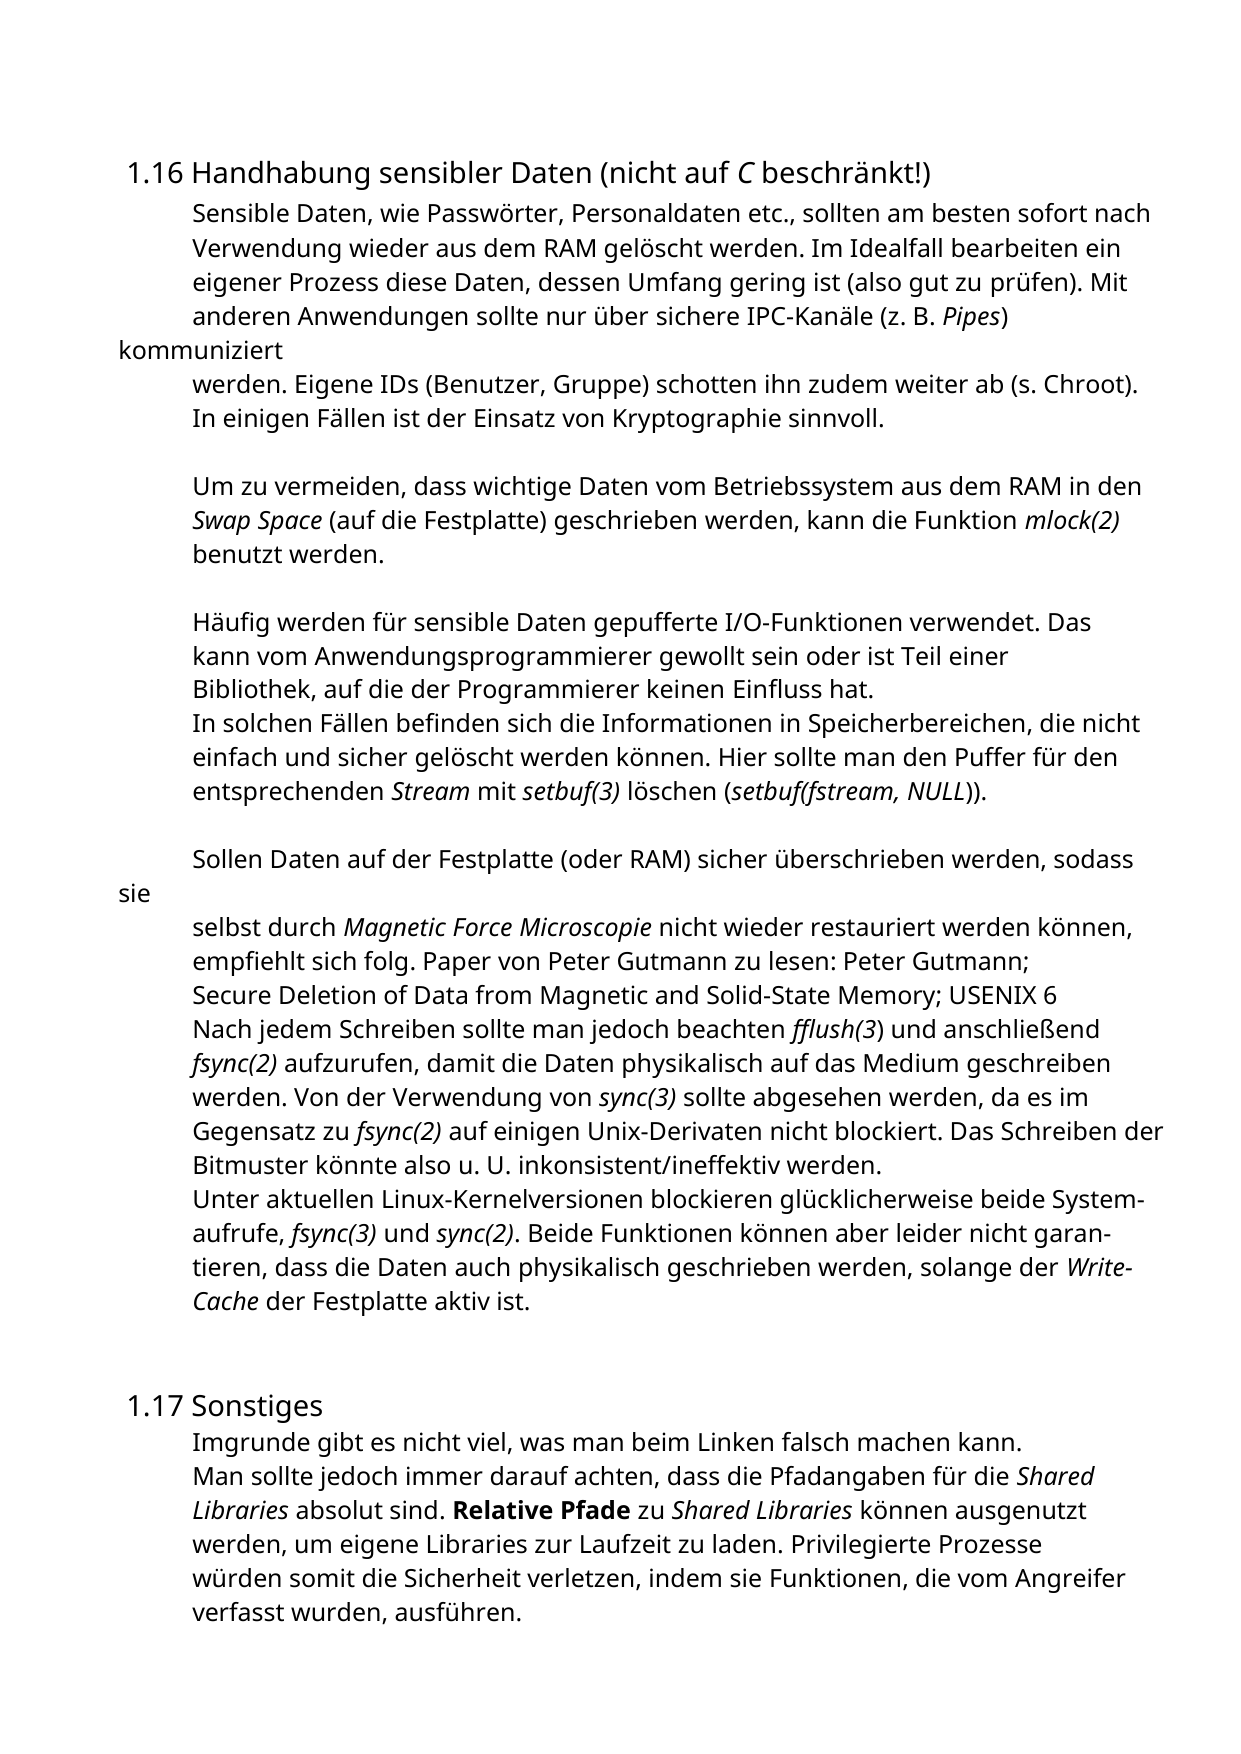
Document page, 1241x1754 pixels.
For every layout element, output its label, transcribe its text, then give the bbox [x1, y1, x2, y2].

text Bitmuster könnte also u. U. inkonsistent/ineffektiv werden. [118, 1148, 1173, 1182]
text entsprechenden Stream mit setbuf(3) löschen (setbuf(fstream, NULL)). [118, 774, 1173, 808]
text verfasst wurden, ausführen. [118, 1595, 1173, 1629]
text empfiehlt sich folg. Paper von Peter Gutmann zu lesen: Peter Gutmann; [118, 944, 1173, 978]
text Man sollte jedoch immer darauf achten, dass die Pfadangaben für die Shared [118, 1459, 1173, 1493]
text werden, um eigene Libraries zur Laufzeit zu laden. Privilegierte Prozesse [118, 1527, 1173, 1561]
list Handhabung sensibler Daten (nicht auf C beschränkt!) [126, 152, 1173, 192]
list Sonstiges [126, 1386, 1173, 1425]
text benutzt werden. [118, 537, 1173, 571]
text selbst durch Magnetic Force Microscopie nicht wieder restauriert werden können, [118, 910, 1173, 944]
text werden. Von der Verwendung von sync(3) sollte abgesehen werden, da es im [118, 1080, 1173, 1114]
text aufrufe, fsync(3) und sync(2). Beide Funktionen können aber leider nicht garan- [118, 1216, 1173, 1250]
text Sensible Daten, wie Passwörter, Personaldaten etc., sollten am besten sofort nach [118, 192, 1173, 231]
text In solchen Fällen befinden sich die Informationen in Speicherbereichen, die nicht [118, 706, 1173, 740]
text Häufig werden für sensible Daten gepufferte I/O-Funktionen verwendet. Das [118, 604, 1173, 638]
text eigener Prozess diese Daten, dessen Umfang gering ist (also gut zu prüfen). Mit [118, 265, 1173, 299]
text anderen Anwendungen sollte nur über sichere IPC-Kanäle (z. B. Pipes) kommuniziert [118, 299, 1173, 367]
text Imgrunde gibt es nicht viel, was man beim Linken falsch machen kann. [118, 1425, 1173, 1459]
text Unter aktuellen Linux-Kernelversionen blockieren glücklicherweise beide System- [118, 1182, 1173, 1216]
text Secure Deletion of Data from Magnetic and Solid-State Memory; USENIX 6 [118, 978, 1173, 1012]
text tieren, dass die Daten auch physikalisch geschrieben werden, solange der Write- [118, 1250, 1173, 1284]
text würden somit die Sicherheit verletzen, indem sie Funktionen, die vom Angreifer [118, 1561, 1173, 1595]
text Gegensatz zu fsync(2) auf einigen Unix-Derivaten nicht blockiert. Das Schreiben der [118, 1114, 1173, 1148]
text Libraries absolut sind. Relative Pfade zu Shared Libraries können ausgenutzt [118, 1493, 1173, 1527]
text Swap Space (auf die Festplatte) geschrieben werden, kann die Funktion mlock(2) [118, 503, 1173, 537]
text Um zu vermeiden, dass wichtige Daten vom Betriebssystem aus dem RAM in den [118, 469, 1173, 503]
text kann vom Anwendungsprogrammierer gewollt sein oder ist Teil einer [118, 638, 1173, 672]
text einfach und sicher gelöscht werden können. Hier sollte man den Puffer für den [118, 740, 1173, 774]
text Nach jedem Schreiben sollte man jedoch beachten fflush(3) und anschließend [118, 1012, 1173, 1046]
text fsync(2) aufzurufen, damit die Daten physikalisch auf das Medium geschreiben [118, 1046, 1173, 1080]
text Sollen Daten auf der Festplatte (oder RAM) sicher überschrieben werden, sodass sie [118, 842, 1173, 910]
text werden. Eigene IDs (Benutzer, Gruppe) schotten ihn zudem weiter ab (s. Chroot). [118, 367, 1173, 401]
text Bibliothek, auf die der Programmierer keinen Einfluss hat. [118, 672, 1173, 706]
text In einigen Fällen ist der Einsatz von Kryptographie sinnvoll. [118, 401, 1173, 435]
text Verwendung wieder aus dem RAM gelöscht werden. Im Idealfall bearbeiten ein [118, 231, 1173, 265]
text Cache der Festplatte aktiv ist. [118, 1284, 1173, 1318]
